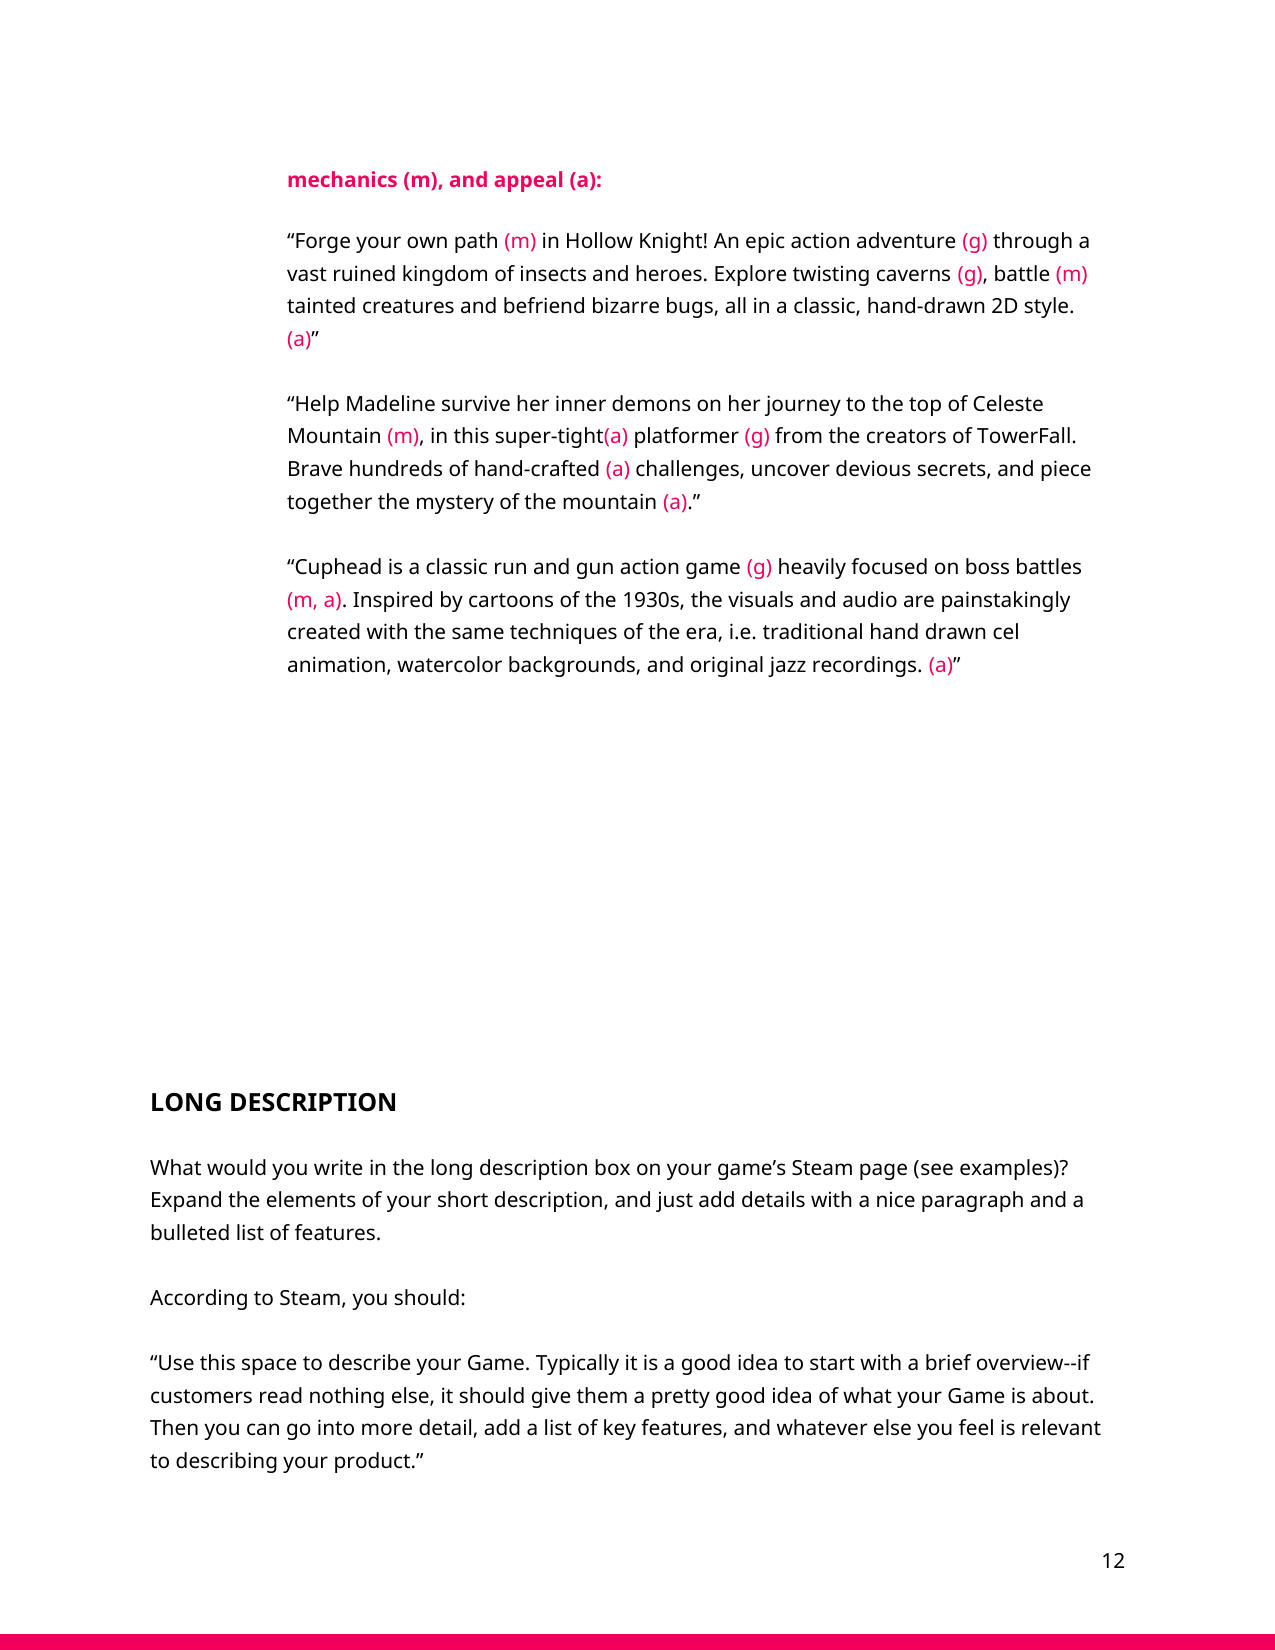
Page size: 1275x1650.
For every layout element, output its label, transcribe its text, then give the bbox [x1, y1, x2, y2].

subtitle LONG DESCRIPTION [150, 1084, 1125, 1119]
table_header mechanics (m), and appeal (a): “Forge your own path (m) in Hollow Knight! An epic action adventure (g) through a vast ruined kingdom of insects and heroes. Explore twisting caverns (g), battle (m) tainted creatures and befriend bizarre bugs, all in a classic, hand-drawn 2D style. (a)” “Help Madeline survive her inner demons on her journey to the top of Celeste Mountain (m), in this super-tight(a) platformer (g) from the creators of TowerFall. Brave hundreds of hand-crafted (a) challenges, uncover devious secrets, and piece together the mystery of the mountain (a).” “Cuphead is a classic run and gun action game (g) heavily focused on boss battles (m, a). Inspired by cartoons of the 1930s, the visuals and audio are painstakingly created with the same techniques of the era, i.e. traditional hand drawn cel animation, watercolor backgrounds, and original jazz recordings. (a)” [272, 150, 1125, 726]
table_header [150, 150, 272, 726]
text According to Steam, you should: [150, 1283, 1125, 1312]
text “Use this space to describe your Game. Typically it is a good idea to start with a brief overview--if customers read nothing else, it should give them a pretty good idea of what your Game is about. Then you can go into more detail, add a list of key features, and whatever else you feel is relevant to describing your product.” [150, 1348, 1125, 1474]
text What would you write in the long description box on your game’s Steam page (see examples)? Expand the elements of your short description, and just add details with a nice paragraph and a bulleted list of features. [150, 1153, 1125, 1246]
